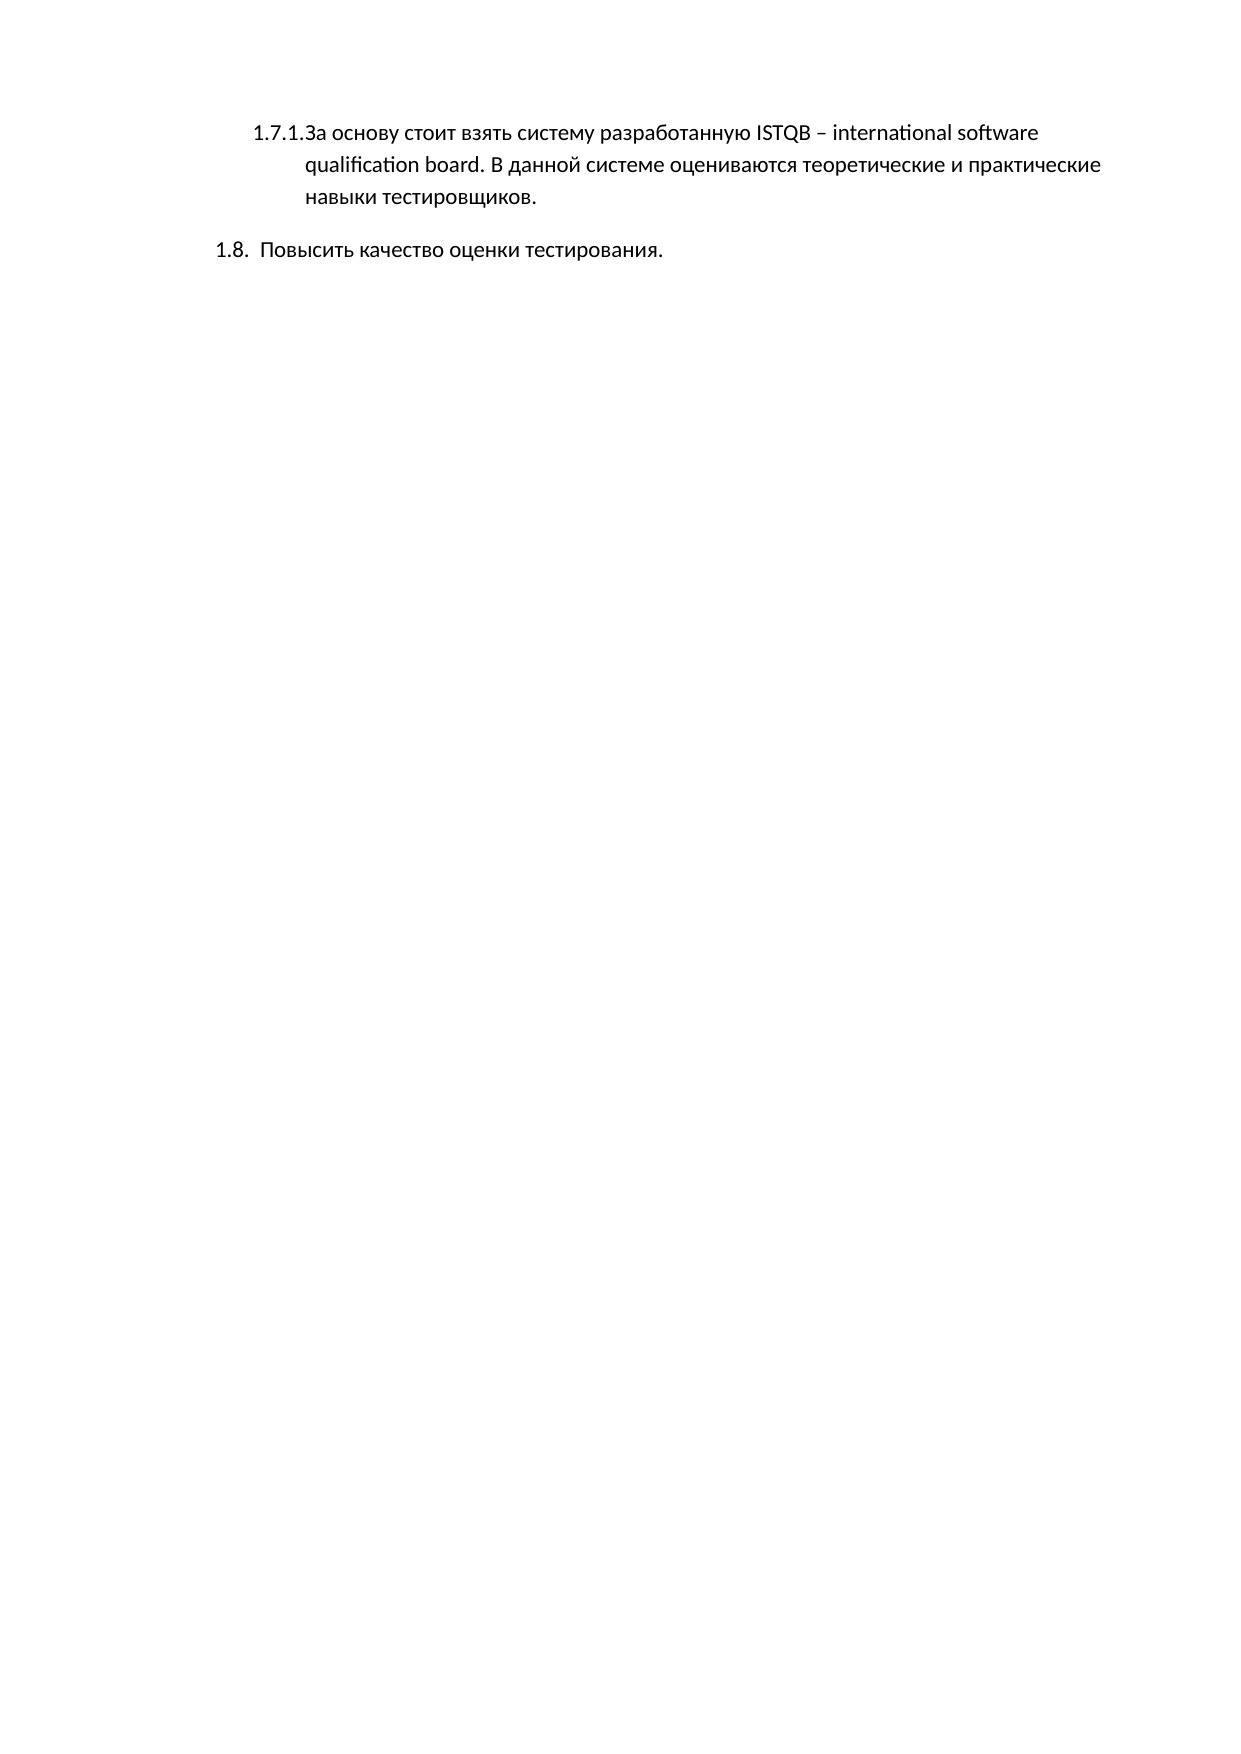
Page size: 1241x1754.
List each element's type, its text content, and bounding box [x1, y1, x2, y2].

list За основу стоит взять систему разработанную ISTQB – international software qualification board. В данной системе оцениваются теоретические и практические навыки тестировщиков. [252, 118, 1152, 211]
list Повысить качество оценки тестирования. [215, 236, 1152, 263]
